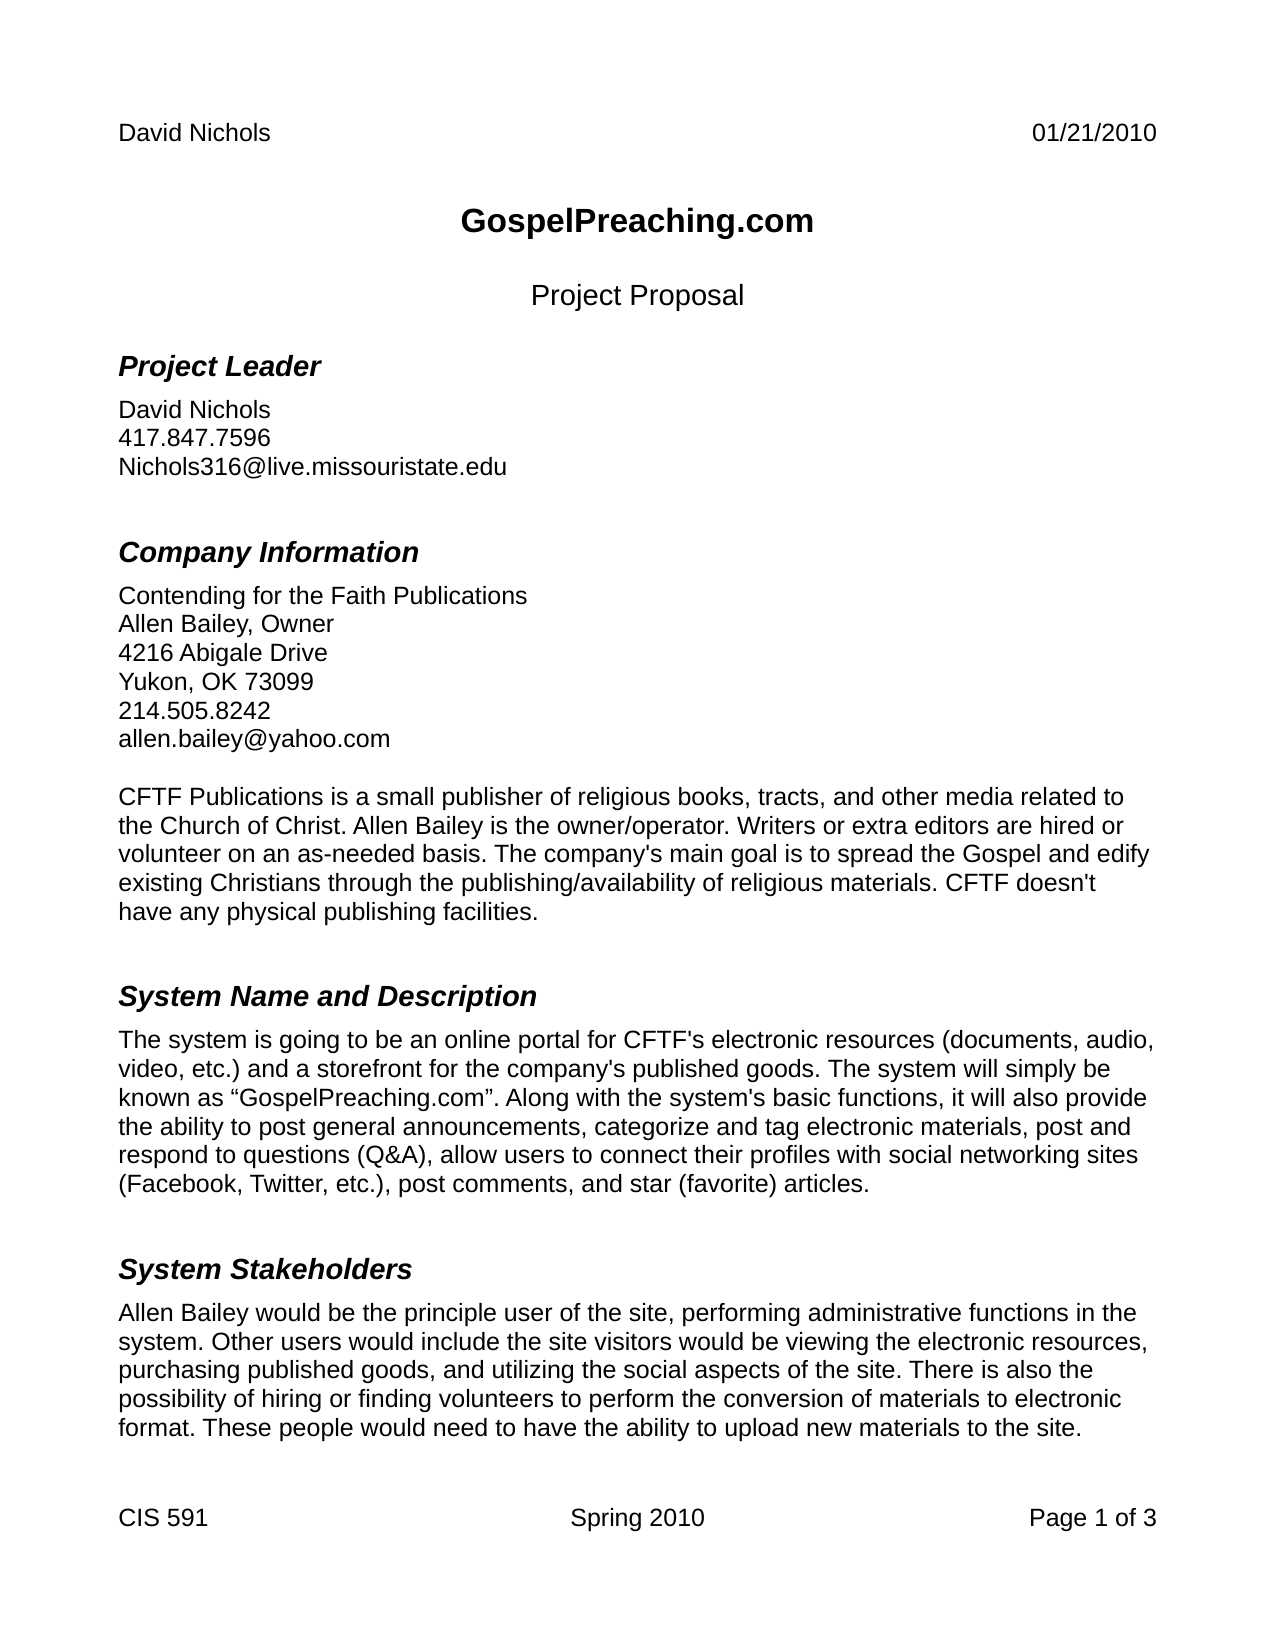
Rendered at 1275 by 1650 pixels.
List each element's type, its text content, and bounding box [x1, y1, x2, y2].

text Contending for the Faith Publications [118, 581, 1157, 609]
text Allen Bailey would be the principle user of the site, performing administrative functions in the system. Other users would include the site visitors would be viewing the electronic resources, purchasing published goods, and utilizing the social aspects of the site. There is also the possibility of hiring or finding volunteers to perform the conversion of materials to electronic format. These people would need to have the ability to upload new materials to the site. [118, 1298, 1157, 1441]
text David Nichols [118, 394, 1157, 423]
text Nichols316@live.missouristate.edu [118, 452, 1157, 481]
subtitle Project Leader [118, 348, 1157, 382]
text Yukon, OK 73099 [118, 667, 1157, 696]
text 214.505.8242 [118, 696, 1157, 724]
text The system is going to be an online portal for CFTF's electronic resources (documents, audio, video, etc.) and a storefront for the company's published goods. The system will simply be known as “GospelPreaching.com”. Along with the system's basic functions, it will also provide the ability to post general announcements, categorize and tag electronic materials, post and respond to questions (Q&A), allow users to connect their profiles with social networking sites (Facebook, Twitter, etc.), post comments, and star (favorite) articles. [118, 1025, 1157, 1198]
subtitle System Stakeholders [118, 1252, 1157, 1285]
subtitle System Name and Description [118, 979, 1157, 1013]
text 417.847.7596 [118, 423, 1157, 452]
subtitle GospelPreaching.com [118, 201, 1157, 240]
text Allen Bailey, Owner [118, 609, 1157, 638]
text CFTF Publications is a small publisher of religious books, tracts, and other media related to the Church of Christ. Allen Bailey is the owner/operator. Writers or extra editors are hired or volunteer on an as-needed basis. The company's main goal is to spread the Gospel and edify existing Christians through the publishing/availability of religious materials. CFTF doesn't have any physical publishing facilities. [118, 782, 1157, 926]
subtitle Company Information [118, 534, 1157, 568]
text 4216 Abigale Drive [118, 638, 1157, 667]
subtitle Project Proposal [118, 277, 1157, 311]
text allen.bailey@yahoo.com [118, 724, 1157, 753]
